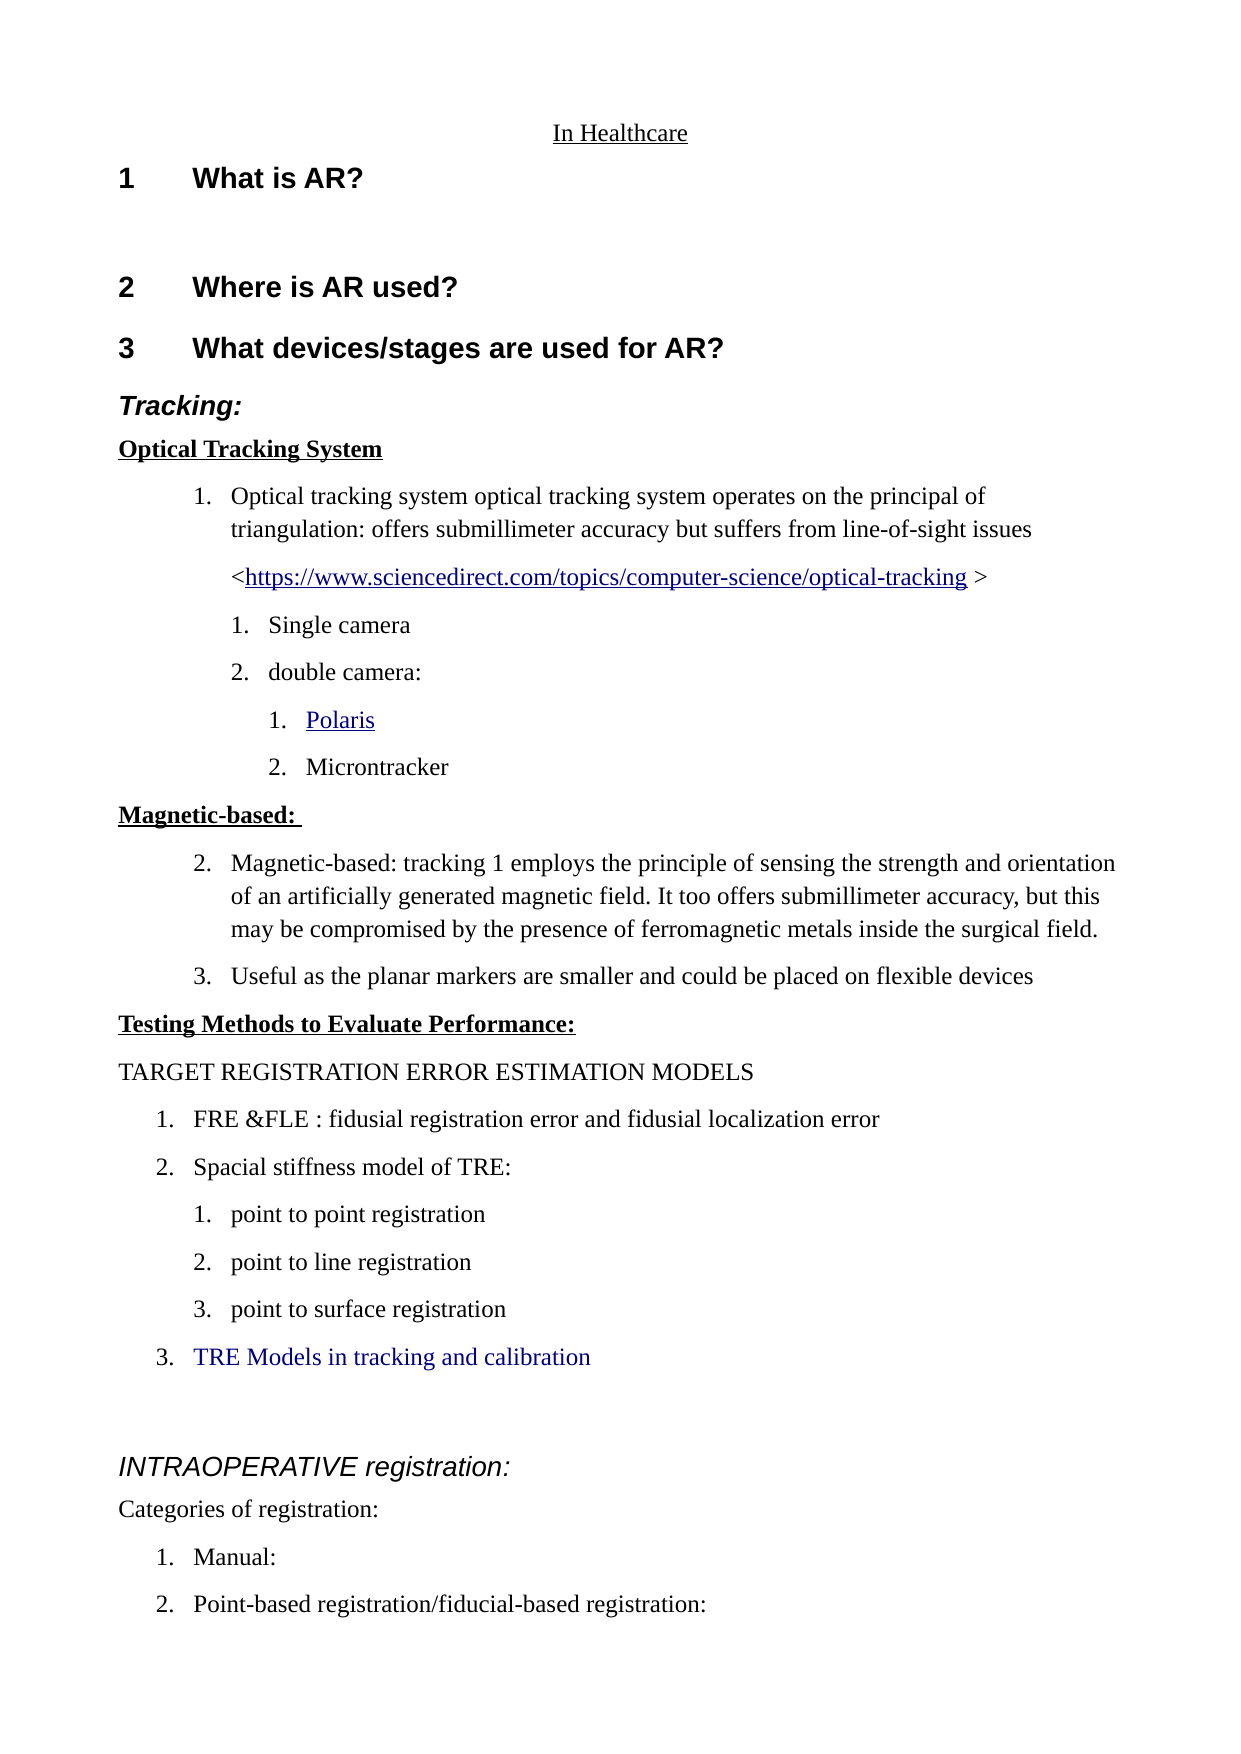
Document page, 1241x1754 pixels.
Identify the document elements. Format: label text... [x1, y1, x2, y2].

list Single camera [231, 610, 1122, 638]
text Testing Methods to Evaluate Performance: [118, 1009, 1122, 1038]
list Manual: [156, 1542, 1122, 1571]
list <https://www.sciencedirect.com/topics/computer-science/optical-tracking > [193, 562, 1122, 591]
subtitle What devices/stages are used for AR? [118, 331, 1122, 364]
list Point-based registration/fiducial-based registration: [156, 1589, 1122, 1618]
list Useful as the planar markers are smaller and could be placed on flexible devices [193, 961, 1122, 990]
text Categories of registration: [118, 1494, 1122, 1523]
text In Healthcare [118, 118, 1122, 147]
list point to line registration [193, 1247, 1122, 1276]
subtitle What is AR? [118, 161, 1122, 195]
list Polaris [268, 705, 1122, 734]
list Optical tracking system optical tracking system operates on the principal of triangulation: offers submillimeter accuracy but suffers from line-of-sight issues [193, 481, 1122, 543]
text Optical Tracking System [118, 434, 1122, 463]
text TARGET REGISTRATION ERROR ESTIMATION MODELS [118, 1057, 1122, 1085]
list Spacial stiffness model of TRE: [156, 1152, 1122, 1181]
list point to surface registration [193, 1294, 1122, 1323]
list FRE &FLE : fidusial registration error and fidusial localization error [156, 1104, 1122, 1133]
list double camera: [231, 657, 1122, 686]
text Magnetic-based: [118, 800, 1122, 829]
list Microntracker [268, 752, 1122, 781]
subtitle Where is AR used? [118, 270, 1122, 304]
list Magnetic-based: tracking 1 employs the principle of sensing the strength and orientation of an artificially generated magnetic field. It too offers submillimeter accuracy, but this may be compromised by the presence of ferromagnetic metals inside the surgical field. [193, 848, 1122, 942]
subtitle Tracking: [118, 389, 1122, 421]
list TRE Models in tracking and calibration [156, 1342, 1122, 1371]
list point to point registration [193, 1199, 1122, 1228]
subtitle INTRAOPERATIVE registration: [118, 1450, 1122, 1482]
